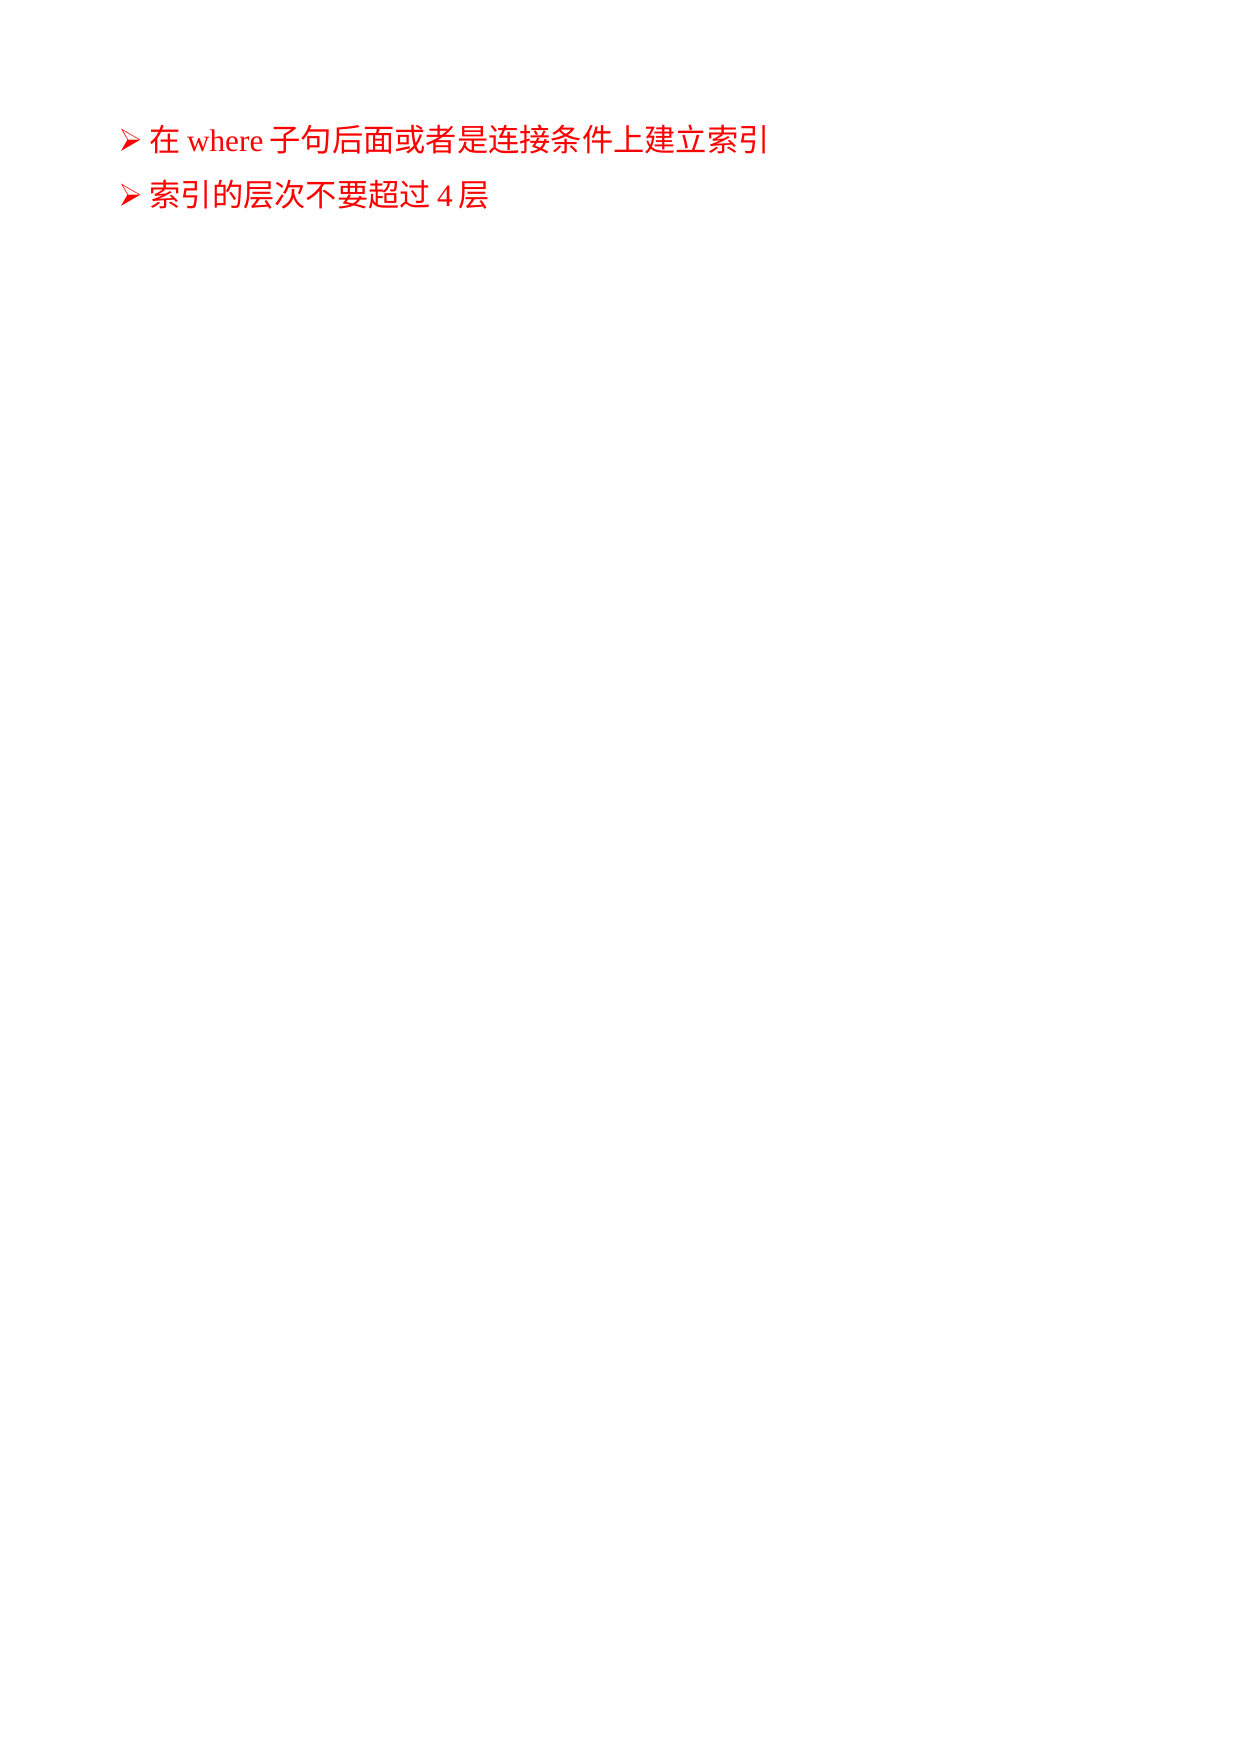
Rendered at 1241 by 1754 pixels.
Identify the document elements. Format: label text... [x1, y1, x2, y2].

text Ø索引的层次不要超过4层 [118, 173, 1122, 216]
text Ø在where子句后面或者是连接条件上建立索引 [118, 118, 1122, 161]
